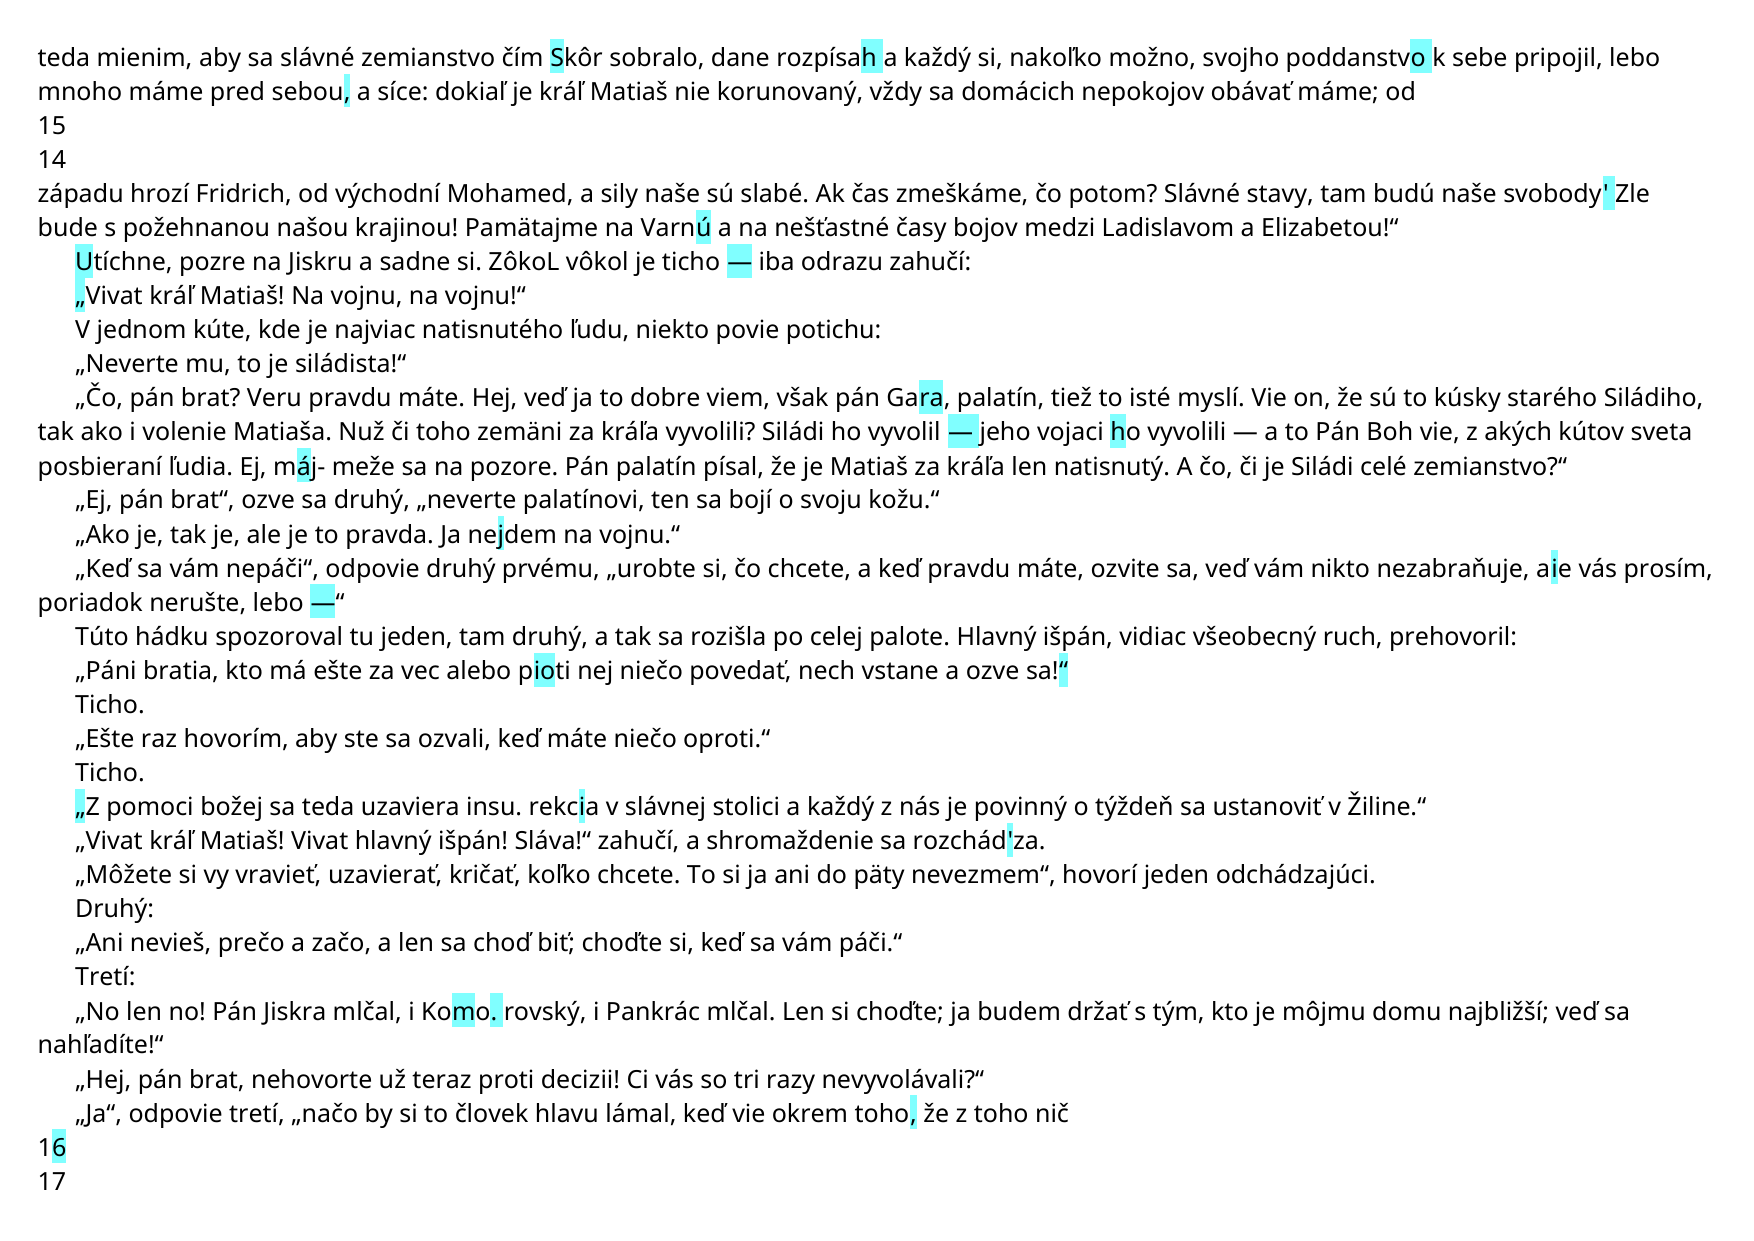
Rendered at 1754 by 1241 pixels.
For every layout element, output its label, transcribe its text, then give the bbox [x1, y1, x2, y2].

text 16 [37, 1129, 1716, 1163]
text Druhý: [37, 891, 1716, 925]
text „Neverte mu, to je siládista!“ [37, 346, 1716, 380]
text „Ej, pán brat“, ozve sa druhý, „neverte palatínovi, ten sa bojí o svoju kožu.“ [37, 482, 1716, 516]
text „Páni bratia, kto má ešte za vec alebo pioti nej niečo povedať, nech vstane a ozve sa!“ [37, 652, 1716, 687]
text Utíchne, pozre na Jiskru a sadne si. ZôkoL vôkol je ticho — iba odrazu zahučí: [37, 244, 1716, 278]
text „Z pomoci božej sa teda uzaviera insu. rekcia v slávnej stolici a každý z nás je povinný o týždeň sa ustanoviť v Žiline.“ [37, 789, 1716, 823]
text V jednom kúte, kde je najviac natisnutého ľudu, niekto povie potichu: [37, 312, 1716, 346]
text Ticho. [37, 687, 1716, 721]
text „Keď sa vám nepáči“, odpovie druhý prvému, „urobte si, čo chcete, a keď pravdu máte, ozvite sa, veď vám nikto nezabraňuje, aie vás prosím, poriadok nerušte, lebo —“ [37, 550, 1716, 618]
text „Môžete si vy vravieť, uzavierať, kričať, koľko chcete. To si ja ani do päty nevezmem“, hovorí jeden odchádzajúci. [37, 857, 1716, 891]
text „Vivat kráľ Matiaš! Na vojnu, na vojnu!“ [37, 278, 1716, 312]
text „Ešte raz hovorím, aby ste sa ozvali, keď máte niečo oproti.“ [37, 721, 1716, 755]
text Ticho. [37, 755, 1716, 789]
text Tretí: [37, 959, 1716, 993]
text 15 [37, 107, 1716, 142]
text „Čo, pán brat? Veru pravdu máte. Hej, veď ja to dobre viem, však pán Gara, palatín, tiež to isté myslí. Vie on, že sú to kúsky starého Siládiho, tak ako i volenie Matiaša. Nuž či toho zemäni za kráľa vyvolili? Siládi ho vyvolil — jeho vojaci ho vyvolili — a to Pán Boh vie, z akých kútov sveta posbieraní ľudia. Ej, máj- meže sa na pozore. Pán palatín písal, že je Matiaš za kráľa len natisnutý. A čo, či je Siládi celé zemianstvo?“ [37, 380, 1716, 482]
text západu hrozí Fridrich, od východní Mohamed, a sily naše sú slabé. Ak čas zmeškáme, čo potom? Slávné stavy, tam budú naše svobody' Zle bude s požehnanou našou krajinou! Pamätajme na Varnú a na nešťastné časy bojov medzi Ladislavom a Elizabetou!“ [37, 176, 1716, 244]
text 14 [37, 142, 1716, 176]
text „Ako je, tak je, ale je to pravda. Ja nejdem na vojnu.“ [37, 516, 1716, 550]
text „Vivat kráľ Matiaš! Vivat hlavný išpán! Sláva!“ zahučí, a shromaždenie sa rozchád'za. [37, 823, 1716, 857]
text 17 [37, 1163, 1716, 1197]
text teda mienim, aby sa slávné zemianstvo čím Skôr sobralo, dane rozpísah a každý si, nakoľko možno, svojho poddanstvo k sebe pripojil, lebo mnoho máme pred sebou, a síce: dokiaľ je kráľ Matiaš nie korunovaný, vždy sa domácich nepokojov obávať máme; od [37, 39, 1716, 107]
text „No len no! Pán Jiskra mlčal, i Komo. rovský, i Pankrác mlčal. Len si choďte; ja budem držať s tým, kto je môjmu domu najbližší; veď sa nahľadíte!“ [37, 993, 1716, 1061]
text „Ani nevieš, prečo a začo, a len sa choď biť; choďte si, keď sa vám páči.“ [37, 925, 1716, 959]
text „Ja“, odpovie tretí, „načo by si to človek hlavu lámal, keď vie okrem toho, že z toho nič [37, 1095, 1716, 1129]
text „Hej, pán brat, nehovorte už teraz proti decizii! Ci vás so tri razy nevyvolávali?“ [37, 1061, 1716, 1095]
text Túto hádku spozoroval tu jeden, tam druhý, a tak sa rozišla po celej palote. Hlavný išpán, vidiac všeobecný ruch, prehovoril: [37, 618, 1716, 652]
